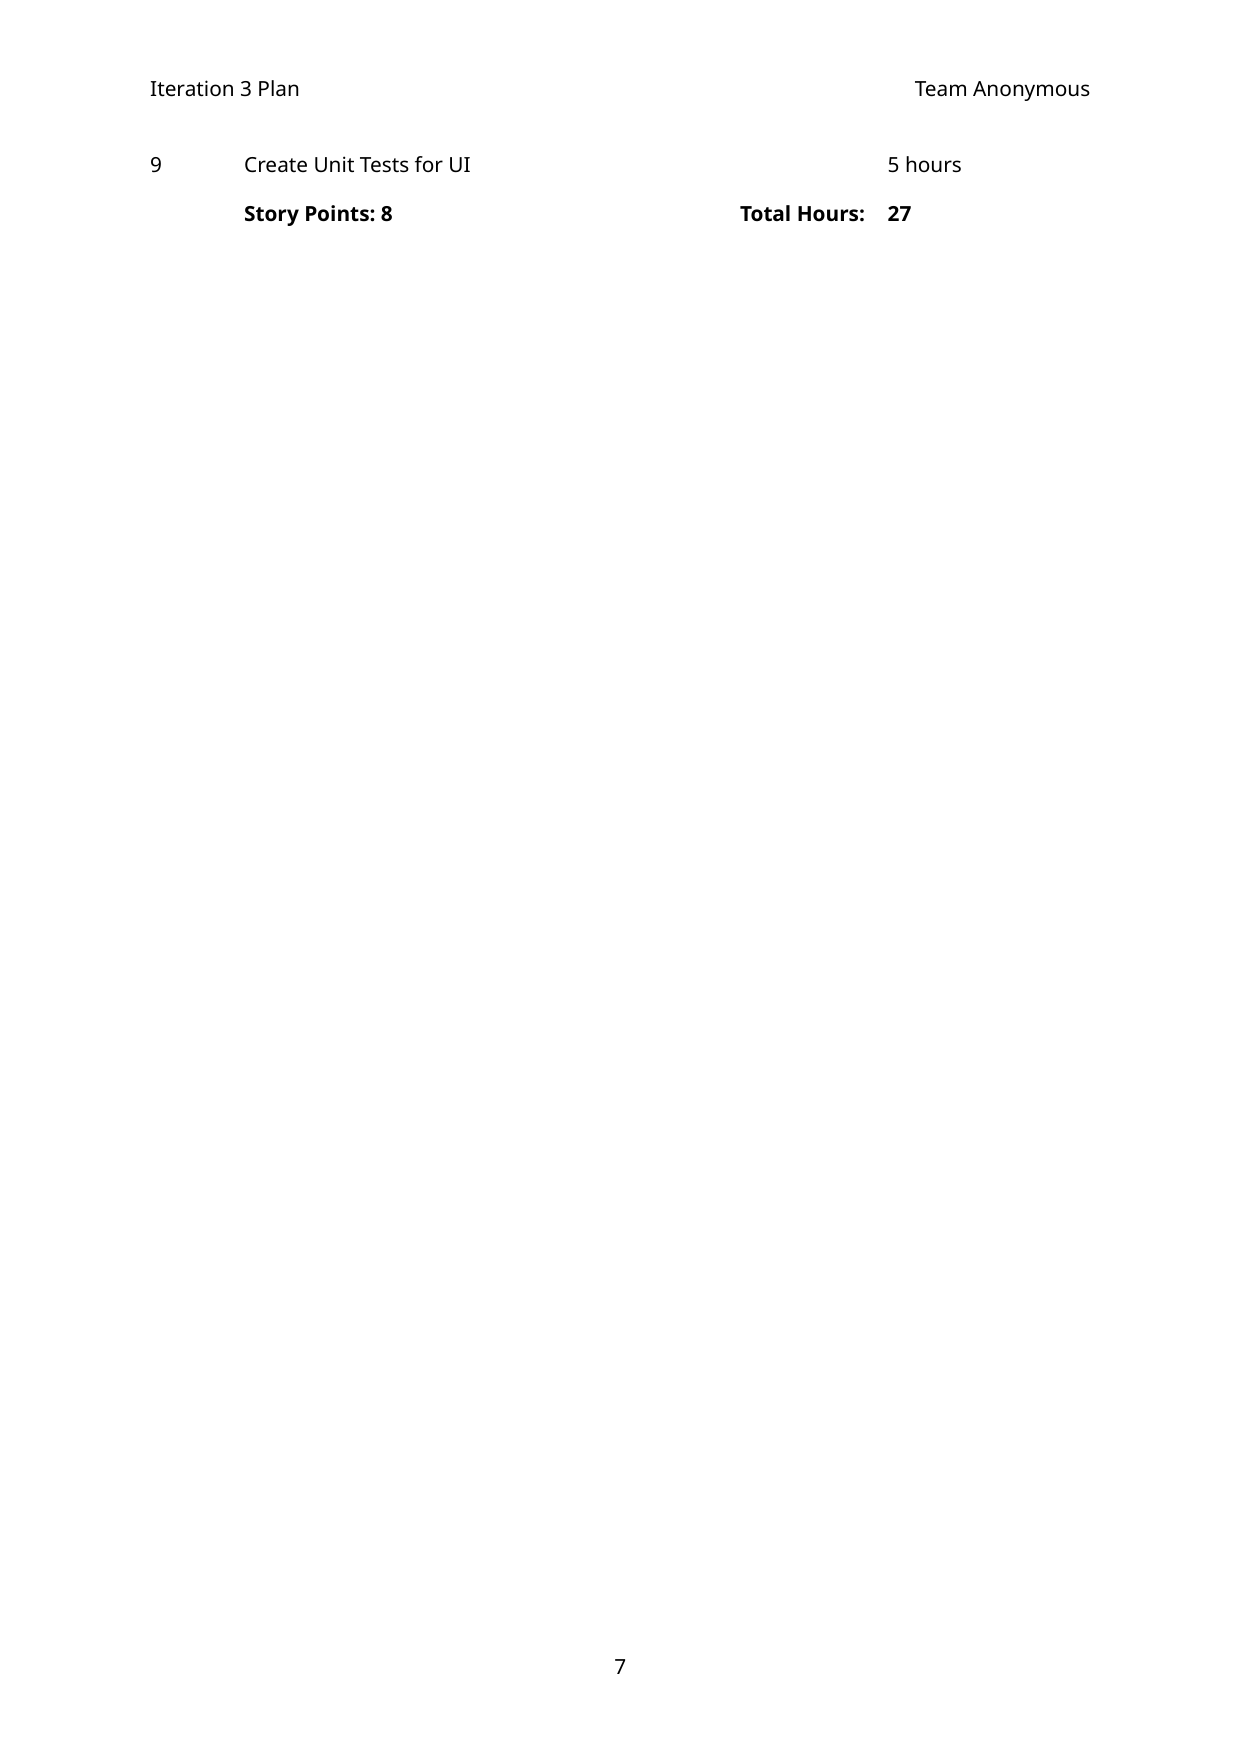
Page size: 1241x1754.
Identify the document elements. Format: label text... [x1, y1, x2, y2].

table_cell Story Points: 8 Total Hours: [233, 199, 876, 248]
table_cell [1003, 199, 1096, 248]
table_cell 5 hours [876, 150, 1003, 199]
table_cell 27 [876, 199, 1003, 248]
table_cell 9 [139, 150, 233, 199]
table_cell [139, 199, 233, 248]
table_cell [1003, 150, 1096, 199]
table_cell Create Unit Tests for UI [233, 150, 876, 199]
